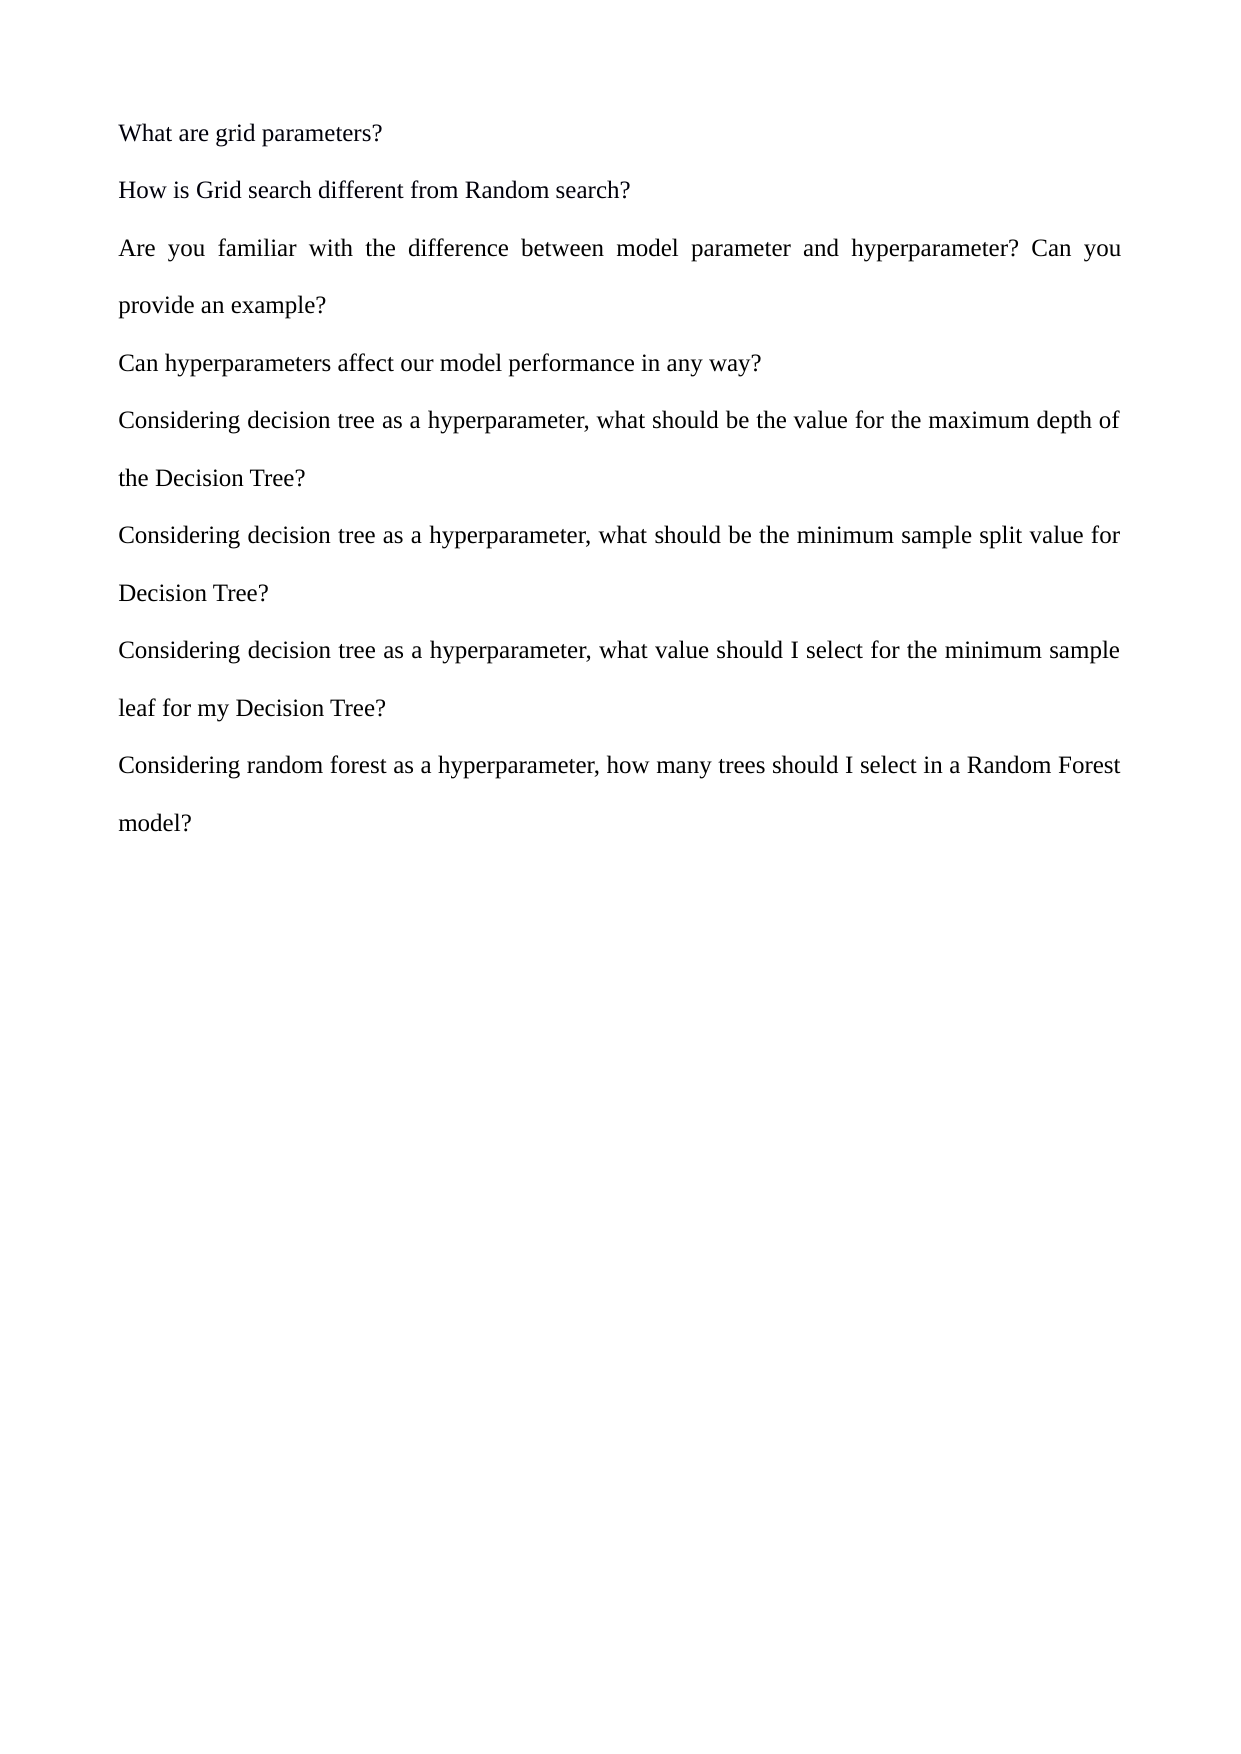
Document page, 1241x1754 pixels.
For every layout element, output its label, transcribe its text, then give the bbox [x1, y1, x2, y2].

text Considering decision tree as a hyperparameter, what should be the minimum sample split value for Decision Tree? [118, 521, 1122, 607]
text Considering decision tree as a hyperparameter, what value should I select for the minimum sample leaf for my Decision Tree? [118, 636, 1122, 722]
text Considering decision tree as a hyperparameter, what should be the value for the maximum depth of the Decision Tree? [118, 406, 1122, 492]
text Can hyperparameters affect our model performance in any way? [118, 348, 1122, 377]
text Are you familiar with the difference between model parameter and hyperparameter? Can you provide an example? [118, 233, 1122, 319]
text Considering random forest as a hyperparameter, how many trees should I select in a Random Forest model? [118, 751, 1122, 837]
text How is Grid search different from Random search? [118, 176, 1122, 204]
text What are grid parameters? [118, 118, 1122, 147]
